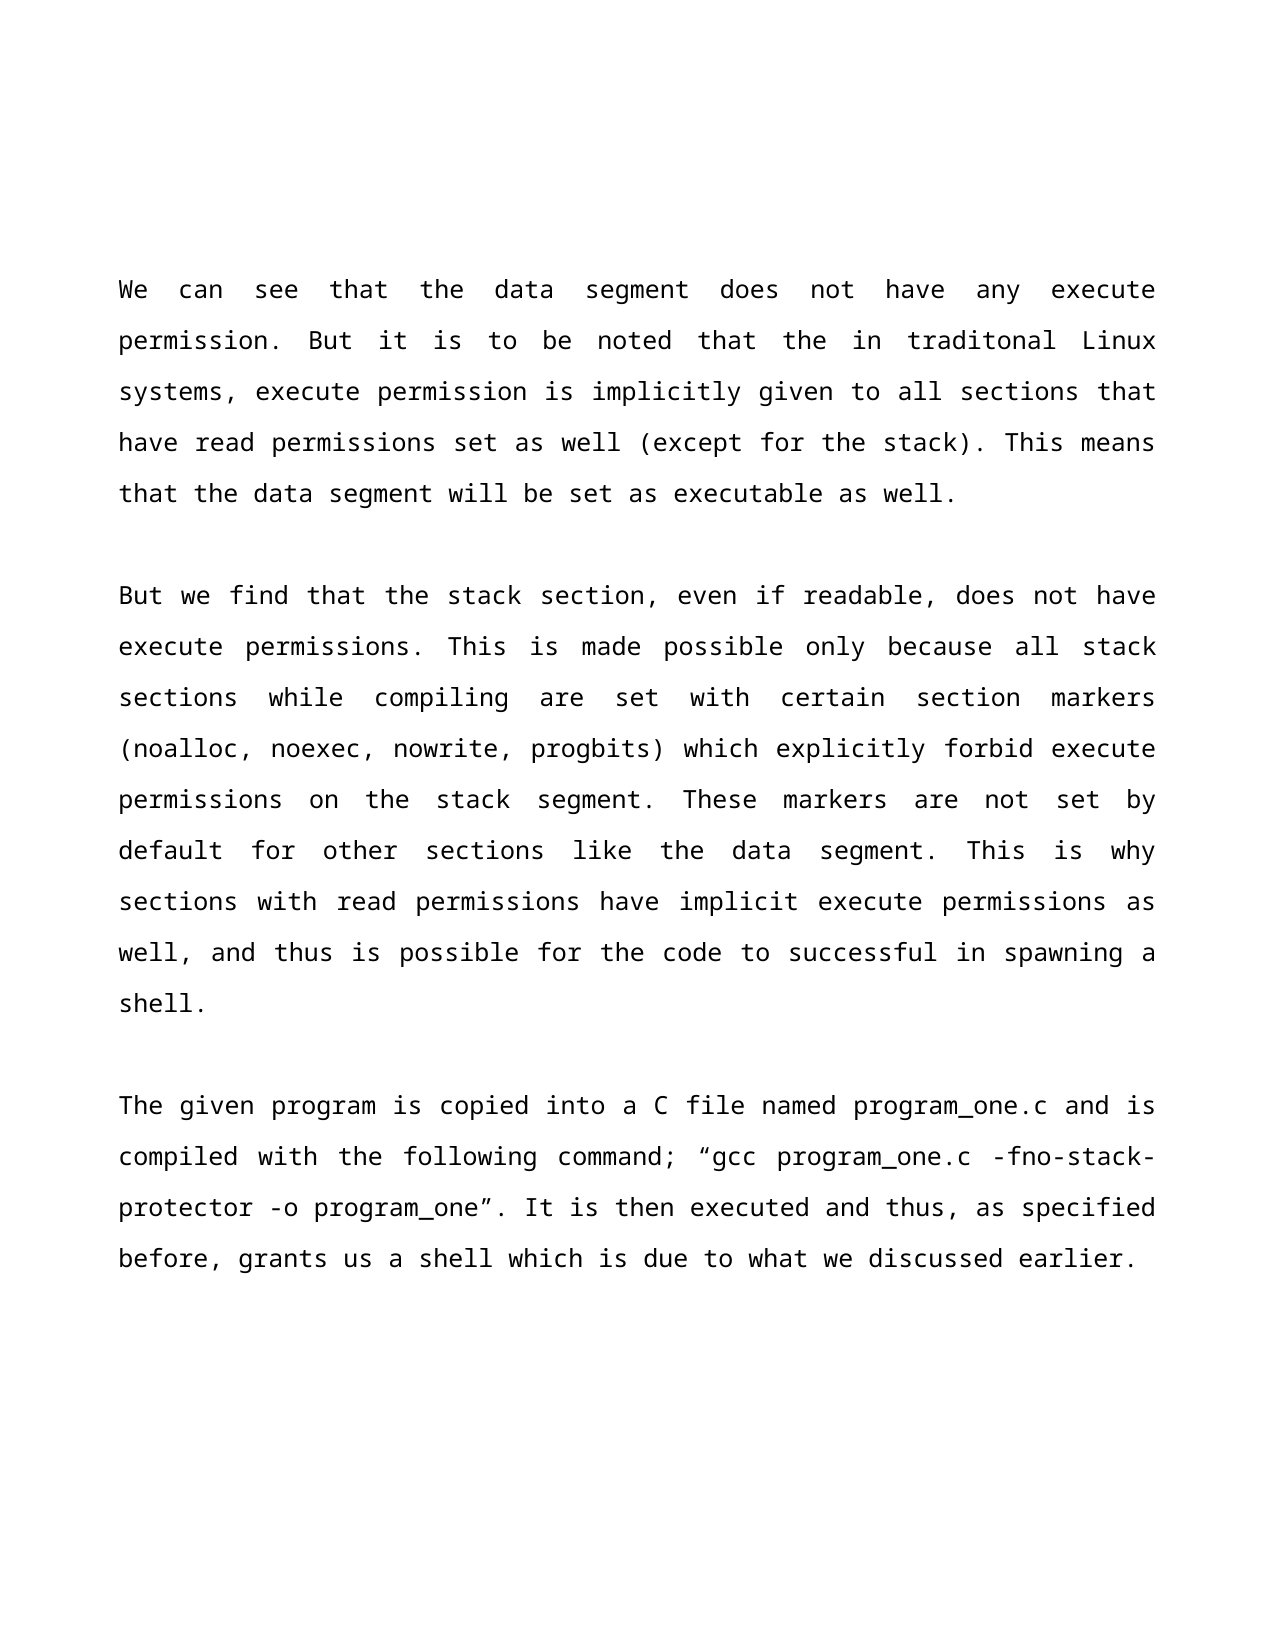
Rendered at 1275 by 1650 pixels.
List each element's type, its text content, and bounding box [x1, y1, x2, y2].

text But we find that the stack section, even if readable, does not have execute permissions. This is made possible only because all stack sections while compiling are set with certain section markers (noalloc, noexec, nowrite, progbits) which explicitly forbid execute permissions on the stack segment. These markers are not set by default for other sections like the data segment. This is why sections with read permissions have implicit execute permissions as well, and thus is possible for the code to successful in spawning a shell. [118, 577, 1157, 1020]
text We can see that the data segment does not have any execute permission. But it is to be noted that the in traditonal Linux systems, execute permission is implicitly given to all sections that have read permissions set as well (except for the stack). This means that the data segment will be set as executable as well. [118, 271, 1157, 509]
text The given program is copied into a C file named program_one.c and is compiled with the following command; “gcc program_one.c -fno-stack-protector -o program_one”. It is then executed and thus, as specified before, grants us a shell which is due to what we discussed earlier. [118, 1088, 1157, 1275]
